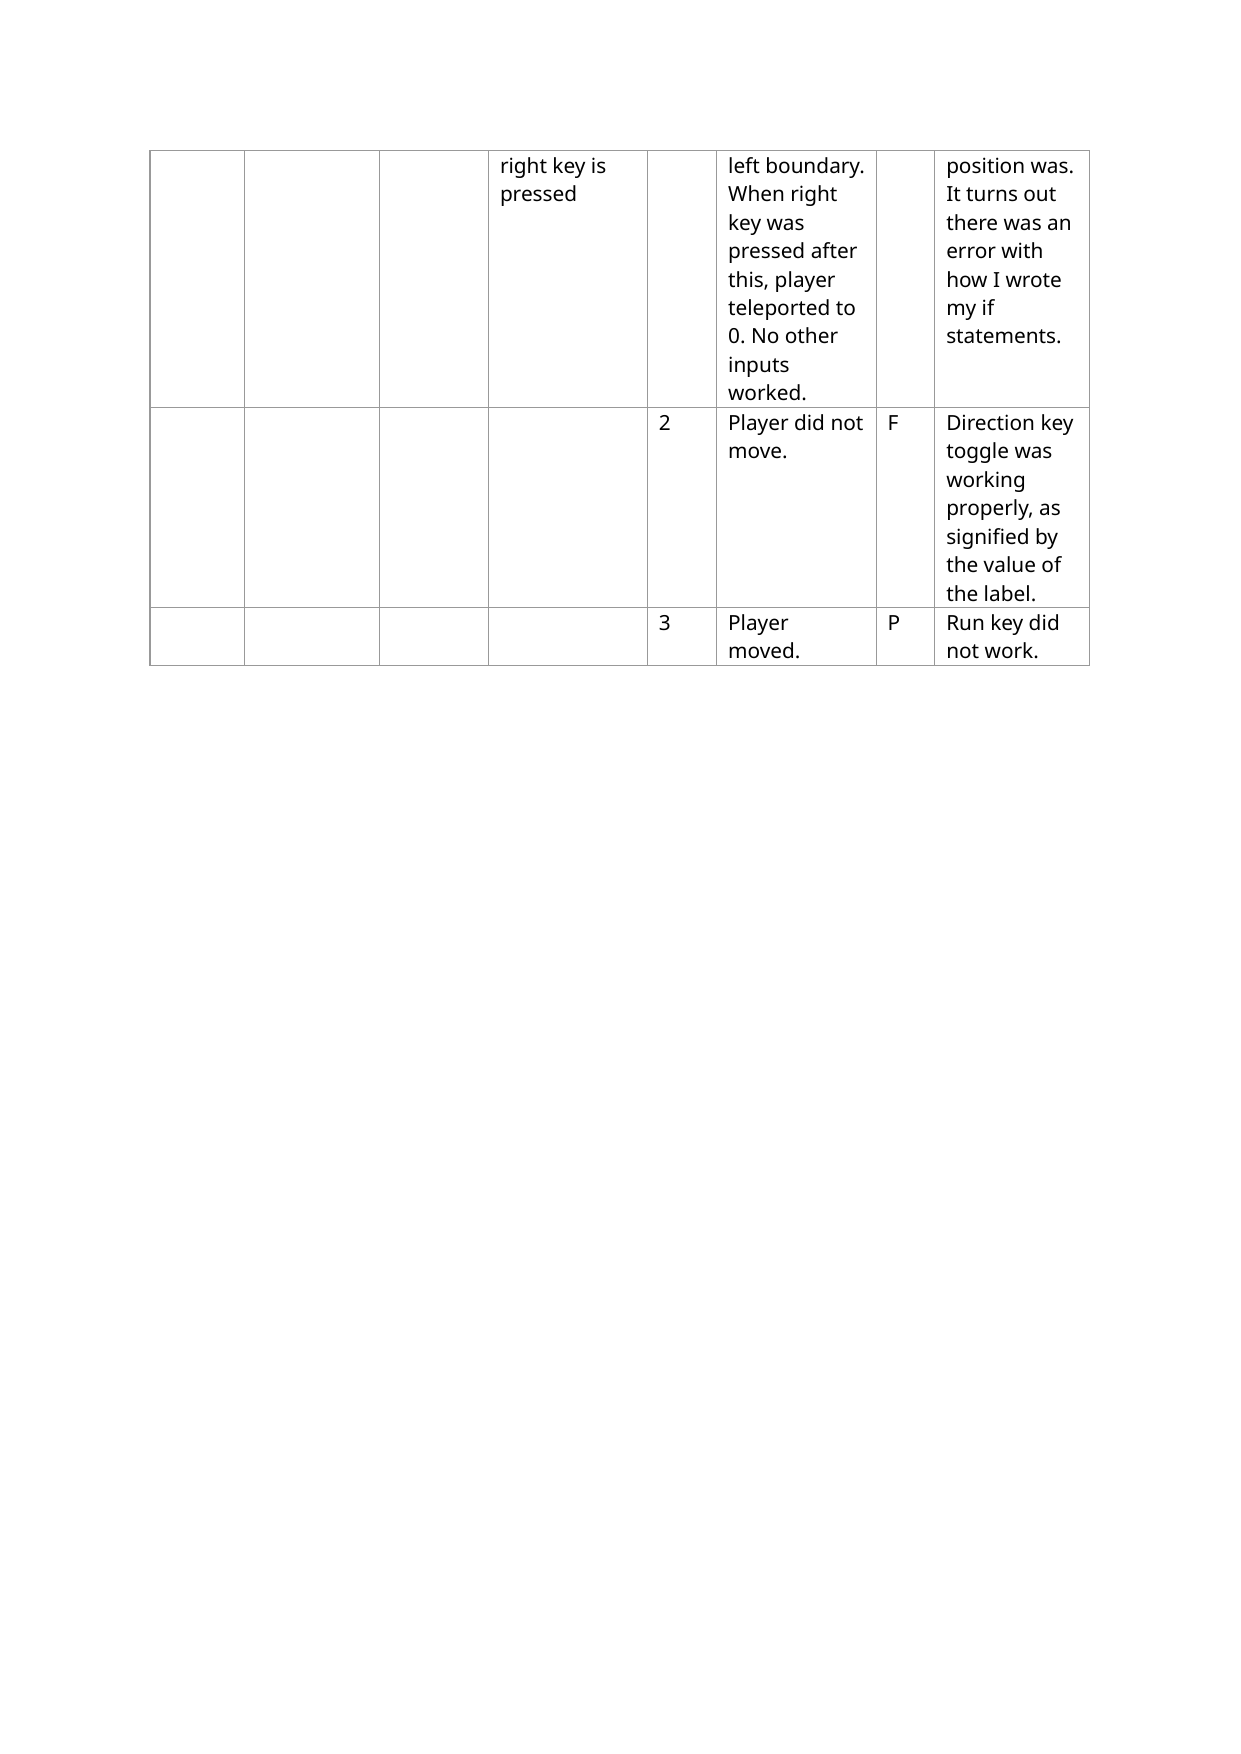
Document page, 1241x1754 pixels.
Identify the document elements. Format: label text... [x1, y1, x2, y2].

table_cell Player did not move. [717, 408, 876, 607]
table_cell [489, 408, 647, 607]
table_cell [380, 151, 488, 407]
table_cell left boundary. When right key was pressed after this, player teleported to 0. No other inputs worked. [717, 151, 876, 407]
table_cell Direction key toggle was working properly, as signified by the value of the label. [935, 408, 1089, 607]
table_cell [151, 408, 244, 607]
table_cell position was. It turns out there was an error with how I wrote my if statements. [935, 151, 1089, 407]
table_cell 2 [648, 408, 716, 607]
table_cell right key is pressed [489, 151, 647, 407]
table_cell [151, 151, 244, 407]
table_cell [245, 608, 379, 665]
table_cell [245, 151, 379, 407]
table_cell [245, 408, 379, 607]
table_cell [151, 608, 244, 665]
table_cell [380, 408, 488, 607]
table_cell [489, 608, 647, 665]
table_cell [877, 151, 934, 407]
table_cell Run key did not work. [935, 608, 1089, 665]
table_cell F [877, 408, 934, 607]
table_cell [380, 608, 488, 665]
table_cell P [877, 608, 934, 665]
table_cell 3 [648, 608, 716, 665]
table_cell [648, 151, 716, 407]
table_cell Player moved. [717, 608, 876, 665]
